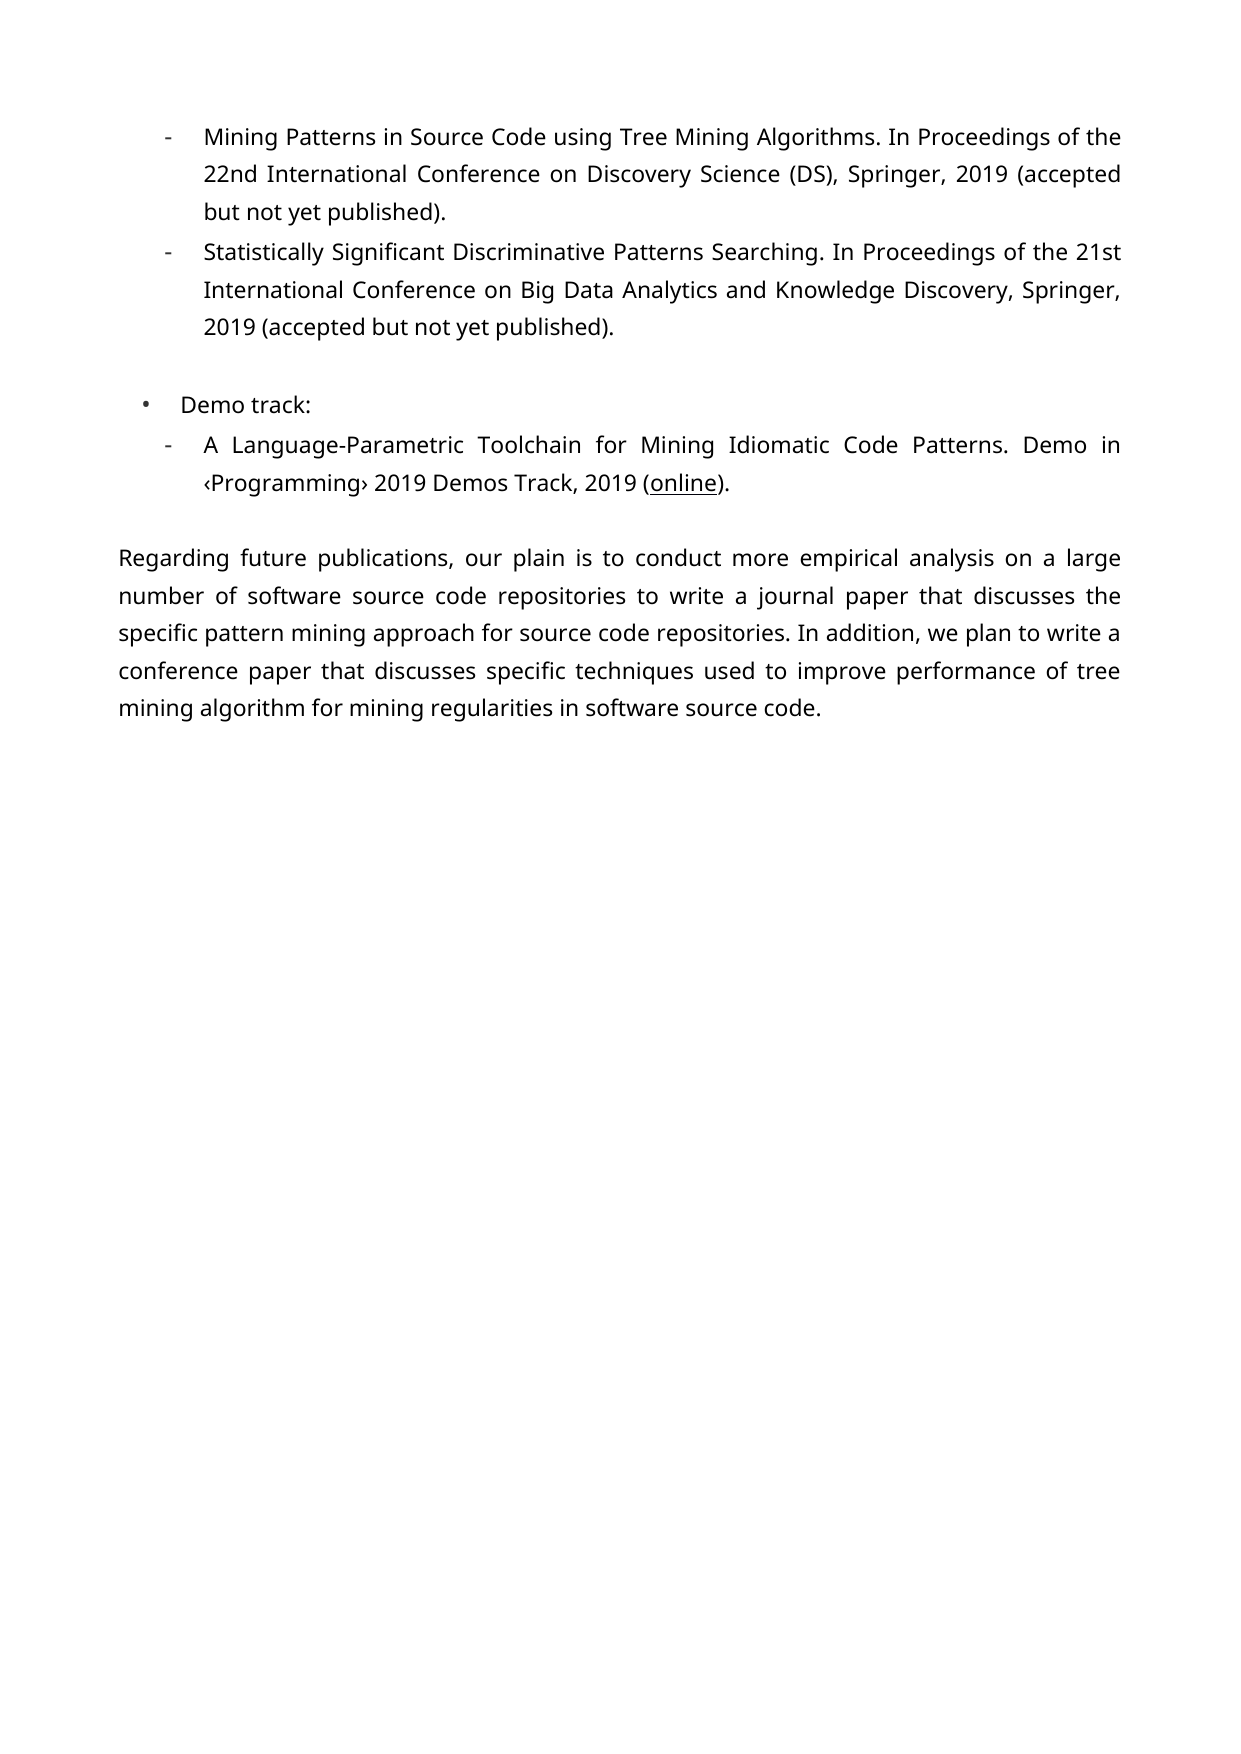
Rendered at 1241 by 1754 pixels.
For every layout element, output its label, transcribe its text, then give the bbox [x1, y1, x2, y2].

text Regarding future publications, our plain is to conduct more empirical analysis on a large number of software source code repositories to write a journal paper that discusses the specific pattern mining approach for source code repositories. In addition, we plan to write a conference paper that discusses specific techniques used to improve performance of tree mining algorithm for mining regularities in software source code. [118, 542, 1122, 724]
list Mining Patterns in Source Code using Tree Mining Algorithms. In Proceedings of the 22nd International Conference on Discovery Science (DS), Springer, 2019 (accepted but not yet published). [164, 118, 1122, 227]
list A Language-Parametric Toolchain for Mining Idiomatic Code Patterns. Demo in ‹Programming› 2019 Demos Track, 2019 (online). [164, 427, 1122, 499]
list Demo track: [141, 386, 1122, 420]
list Statistically Significant Discriminative Patterns Searching. In Proceedings of the 21st International Conference on Big Data Analytics and Knowledge Discovery, Springer, 2019 (accepted but not yet published). [164, 233, 1122, 342]
